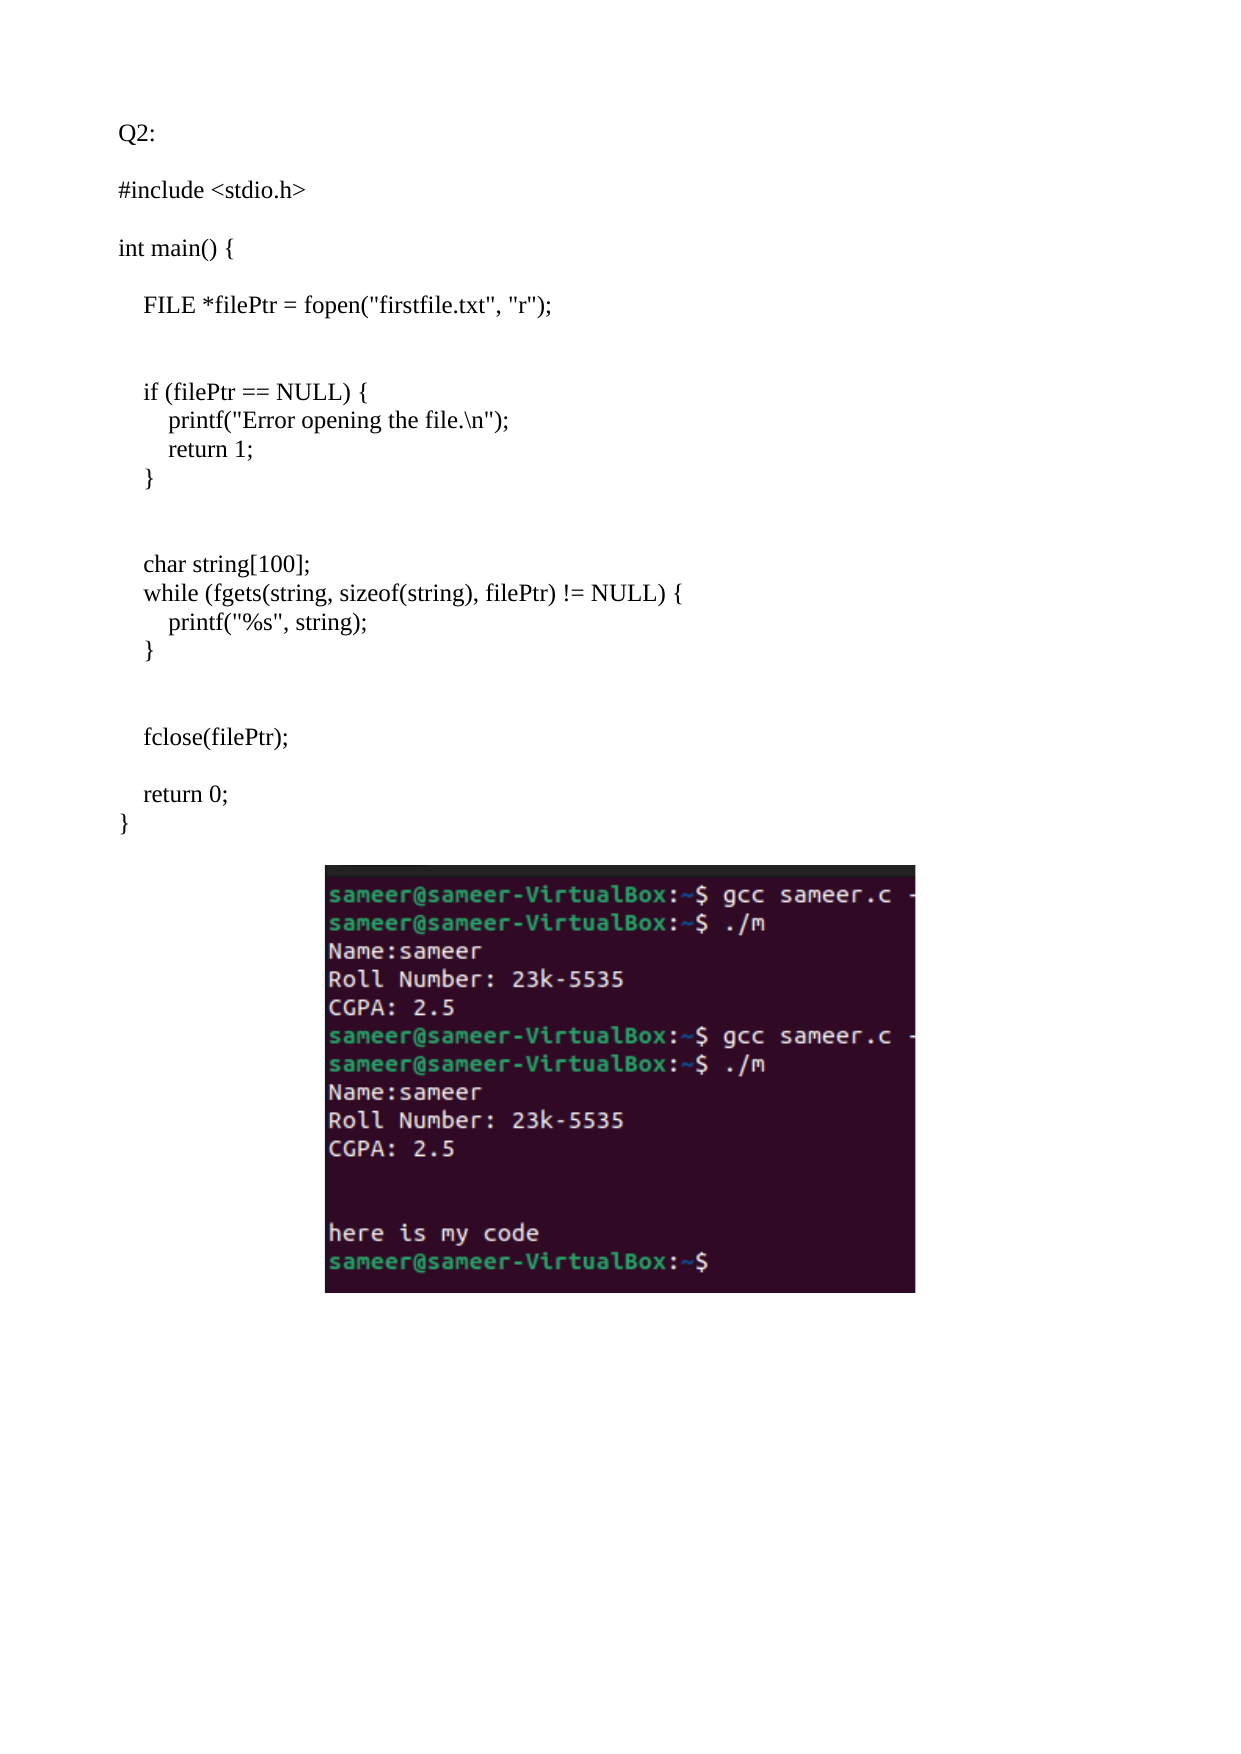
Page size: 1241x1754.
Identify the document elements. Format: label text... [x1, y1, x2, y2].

text fclose(filePtr); [118, 722, 1122, 751]
text Q2: [118, 118, 1122, 147]
text char string[100]; [118, 549, 1122, 578]
text printf("Error opening the file.\n"); [118, 406, 1122, 434]
text if (filePtr == NULL) { [118, 377, 1122, 406]
text int main() { [118, 233, 1122, 262]
text while (fgets(string, sizeof(string), filePtr) != NULL) { [118, 578, 1122, 607]
text FILE *filePtr = fopen("firstfile.txt", "r"); [118, 291, 1122, 319]
text #include <stdio.h> [118, 176, 1122, 204]
text } [118, 636, 1122, 664]
text return 0; [118, 779, 1122, 808]
text } [118, 808, 1122, 837]
text return 1; [118, 434, 1122, 463]
text printf("%s", string); [118, 607, 1122, 636]
text } [118, 463, 1122, 492]
picture [324, 865, 916, 1293]
